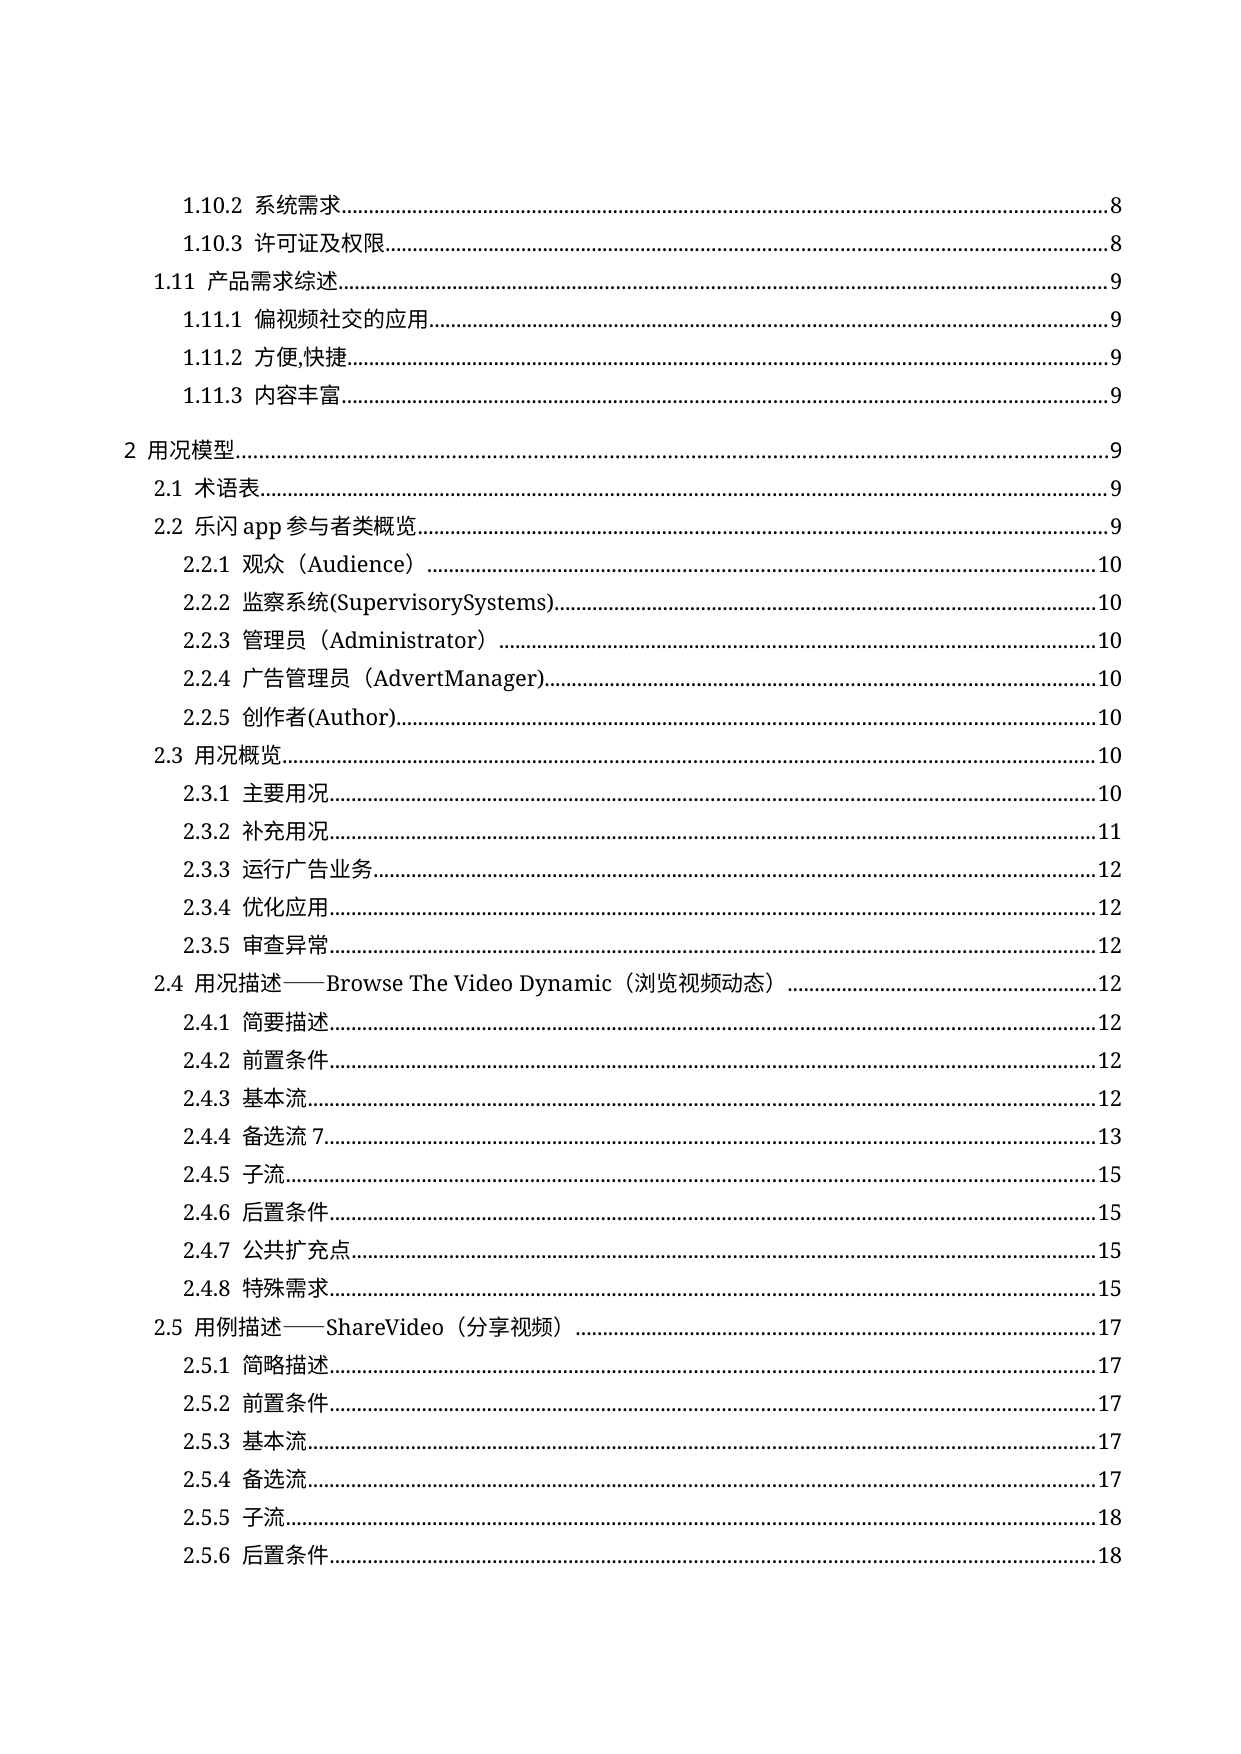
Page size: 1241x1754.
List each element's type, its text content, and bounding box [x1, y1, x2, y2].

text 2.2.1 观众（Audience） 10 [177, 547, 1122, 579]
text 2.1 术语表 9 [148, 471, 1122, 502]
text 2.4.6 后置条件 15 [177, 1195, 1122, 1227]
text 1.10.2 系统需求 8 [177, 188, 1122, 219]
text 1.11 产品需求综述 9 [148, 264, 1122, 296]
text 1.11.2 方便,快捷 9 [177, 340, 1122, 372]
text 2.3 用况概览 10 [148, 738, 1122, 769]
text 2.3.5 审查异常 12 [177, 928, 1122, 960]
text 2.4.8 特殊需求 15 [177, 1271, 1122, 1303]
text 2.4.4 备选流7 13 [177, 1119, 1122, 1151]
text 2.3.2 补充用况 11 [177, 814, 1122, 846]
text 2.5.2 前置条件 17 [177, 1386, 1122, 1417]
text 2.5.3 基本流 17 [177, 1424, 1122, 1456]
text 2.4.2 前置条件 12 [177, 1043, 1122, 1074]
text 2.5.1 简略描述 17 [177, 1348, 1122, 1379]
text 2.5.4 备选流 17 [177, 1462, 1122, 1494]
text 2.3.3 运行广告业务 12 [177, 852, 1122, 884]
text 2.2.4 广告管理员（AdvertManager) 10 [177, 661, 1122, 693]
text 1.10.3 许可证及权限 8 [177, 226, 1122, 257]
text 2.3.1 主要用况 10 [177, 776, 1122, 807]
text 1.11.3 内容丰富 9 [177, 378, 1122, 410]
text 2.5 用例描述——ShareVideo（分享视频） 17 [148, 1309, 1122, 1341]
text 2.4.5 子流 15 [177, 1157, 1122, 1189]
text 2.2 乐闪app参与者类概览 9 [148, 509, 1122, 541]
text 2.4 用况描述——Browse The Video Dynamic（浏览视频动态） 12 [148, 966, 1122, 998]
text 2.3.4 优化应用 12 [177, 890, 1122, 922]
text 2.5.5 子流 18 [177, 1500, 1122, 1532]
text 2.4.3 基本流 12 [177, 1081, 1122, 1112]
text 2.5.6 后置条件 18 [177, 1538, 1122, 1570]
text 1.11.1 偏视频社交的应用 9 [177, 302, 1122, 334]
text 2.2.3 管理员（Administrator） 10 [177, 623, 1122, 655]
text 2 用况模型 9 [118, 433, 1122, 464]
text 2.4.1 简要描述 12 [177, 1004, 1122, 1036]
text 2.2.2 监察系统(SupervisorySystems) 10 [177, 585, 1122, 617]
text 2.4.7 公共扩充点 15 [177, 1233, 1122, 1265]
text 2.2.5 创作者(Author) 10 [177, 699, 1122, 731]
